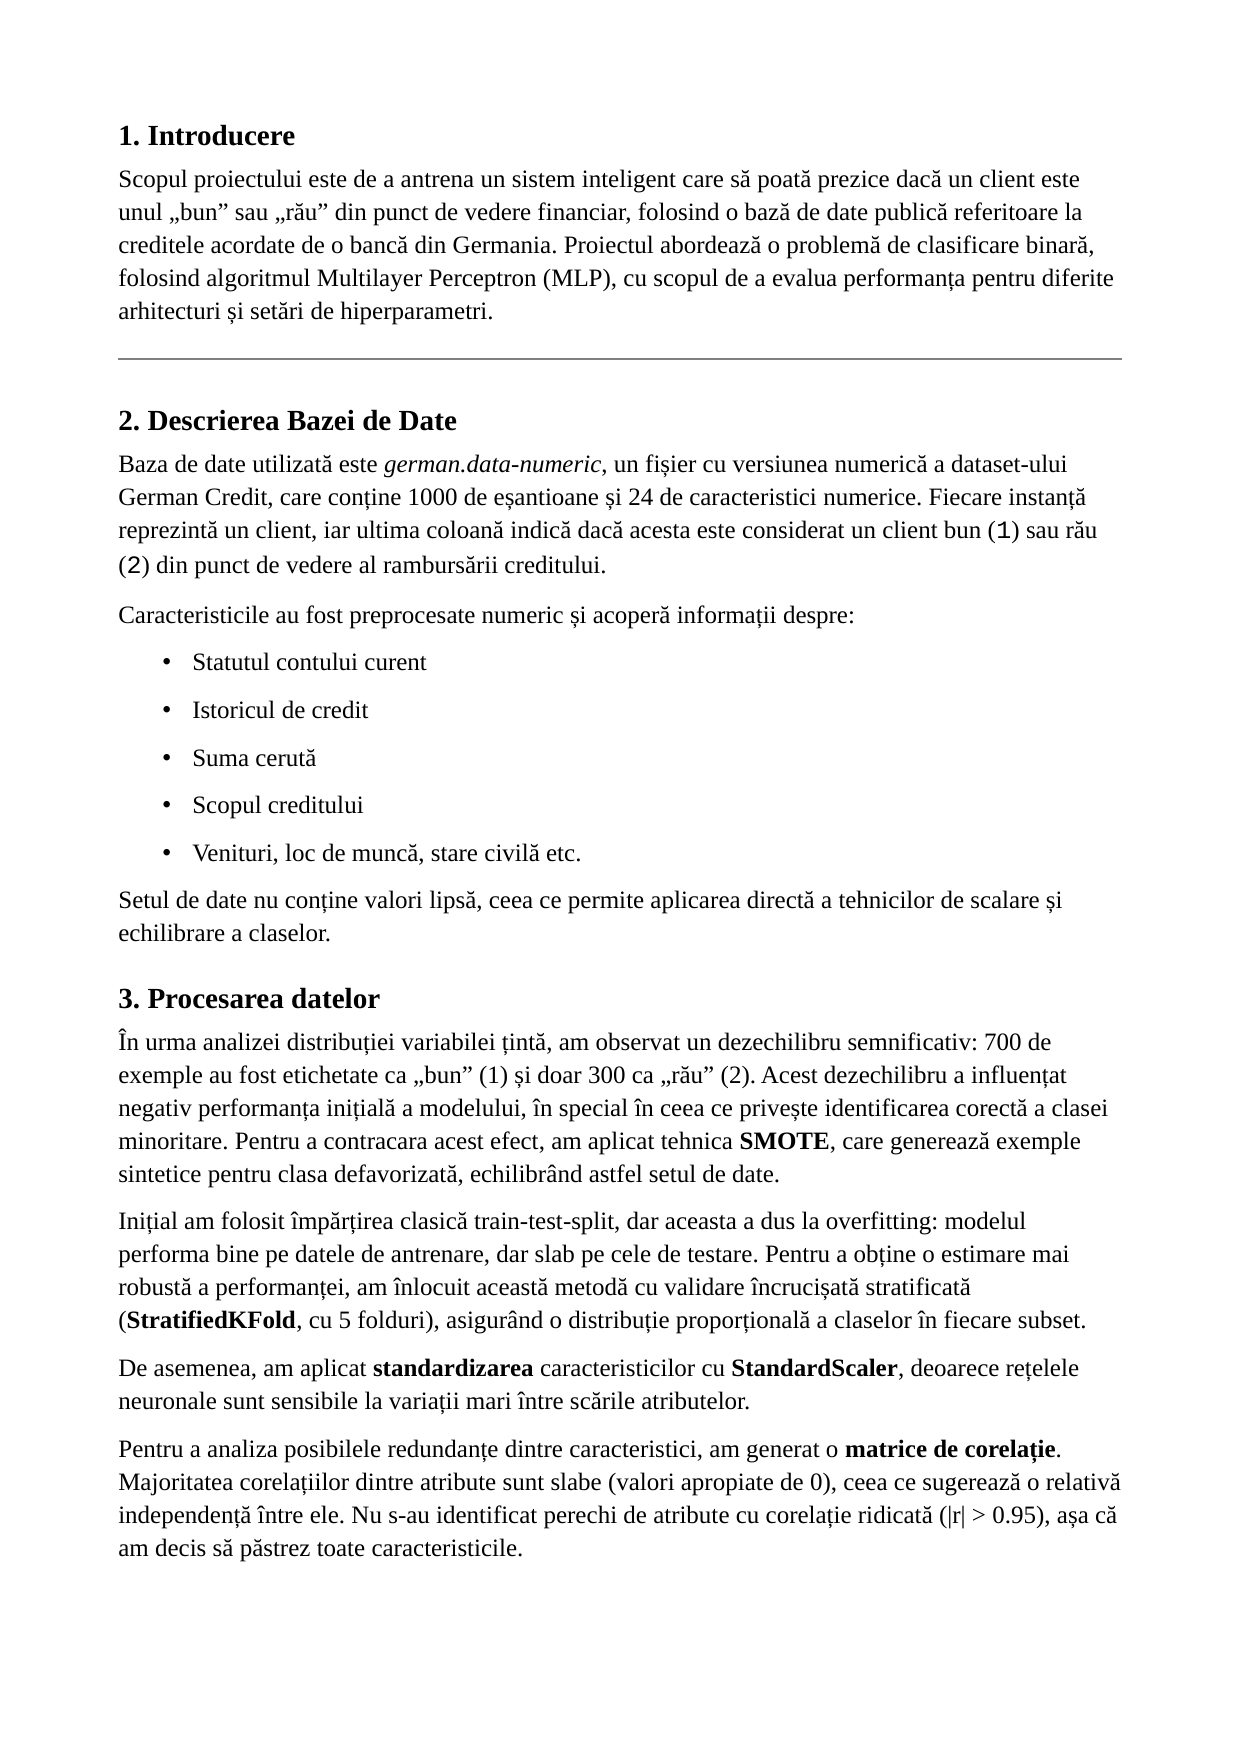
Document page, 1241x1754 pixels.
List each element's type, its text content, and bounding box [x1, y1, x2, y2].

text În urma analizei distribuției variabilei țintă, am observat un dezechilibru semnificativ: 700 de exemple au fost etichetate ca „bun” (1) și doar 300 ca „rău” (2). Acest dezechilibru a influențat negativ performanța inițială a modelului, în special în ceea ce privește identificarea corectă a clasei minoritare. Pentru a contracara acest efect, am aplicat tehnica SMOTE, care generează exemple sintetice pentru clasa defavorizată, echilibrând astfel setul de date. [118, 1027, 1122, 1188]
text Pentru a analiza posibilele redundanțe dintre caracteristici, am generat o matrice de corelație. Majoritatea corelațiilor dintre atribute sunt slabe (valori apropiate de 0), ceea ce sugerează o relativă independență între ele. Nu s-au identificat perechi de atribute cu corelație ridicată (|r| > 0.95), așa că am decis să păstrez toate caracteristicile. [118, 1434, 1122, 1562]
text Caracteristicile au fost preprocesate numeric și acoperă informații despre: [118, 600, 1122, 629]
subtitle 3. Procesarea datelor [118, 981, 1122, 1014]
list Suma cerută [162, 743, 1122, 771]
text De asemenea, am aplicat standardizarea caracteristicilor cu StandardScaler, deoarece rețelele neuronale sunt sensibile la variații mari între scările atributelor. [118, 1353, 1122, 1415]
text Inițial am folosit împărțirea clasică train-test-split, dar aceasta a dus la overfitting: modelul performa bine pe datele de antrenare, dar slab pe cele de testare. Pentru a obține o estimare mai robustă a performanței, am înlocuit această metodă cu validare încrucișată stratificată (StratifiedKFold, cu 5 folduri), asigurând o distribuție proporțională a claselor în fiecare subset. [118, 1206, 1122, 1334]
text Baza de date utilizată este german.data-numeric, un fișier cu versiunea numerică a dataset-ului German Credit, care conține 1000 de eșantioane și 24 de caracteristici numerice. Fiecare instanță reprezintă un client, iar ultima coloană indică dacă acesta este considerat un client bun (1) sau rău (2) din punct de vedere al rambursării creditului. [118, 449, 1122, 581]
text Scopul proiectului este de a antrena un sistem inteligent care să poată prezice dacă un client este unul „bun” sau „rău” din punct de vedere financiar, folosind o bază de date publică referitoare la creditele acordate de o bancă din Germania. Proiectul abordează o problemă de clasificare binară, folosind algoritmul Multilayer Perceptron (MLP), cu scopul de a evalua performanța pentru diferite arhitecturi și setări de hiperparametri. [118, 164, 1122, 325]
list Scopul creditului [162, 790, 1122, 819]
list Istoricul de credit [162, 695, 1122, 724]
subtitle 1. Introducere [118, 118, 1122, 152]
text Setul de date nu conține valori lipsă, ceea ce permite aplicarea directă a tehnicilor de scalare și echilibrare a claselor. [118, 886, 1122, 947]
subtitle 2. Descrierea Bazei de Date [118, 403, 1122, 436]
list Venituri, loc de muncă, stare civilă etc. [162, 838, 1122, 867]
list Statutul contului curent [162, 647, 1122, 676]
